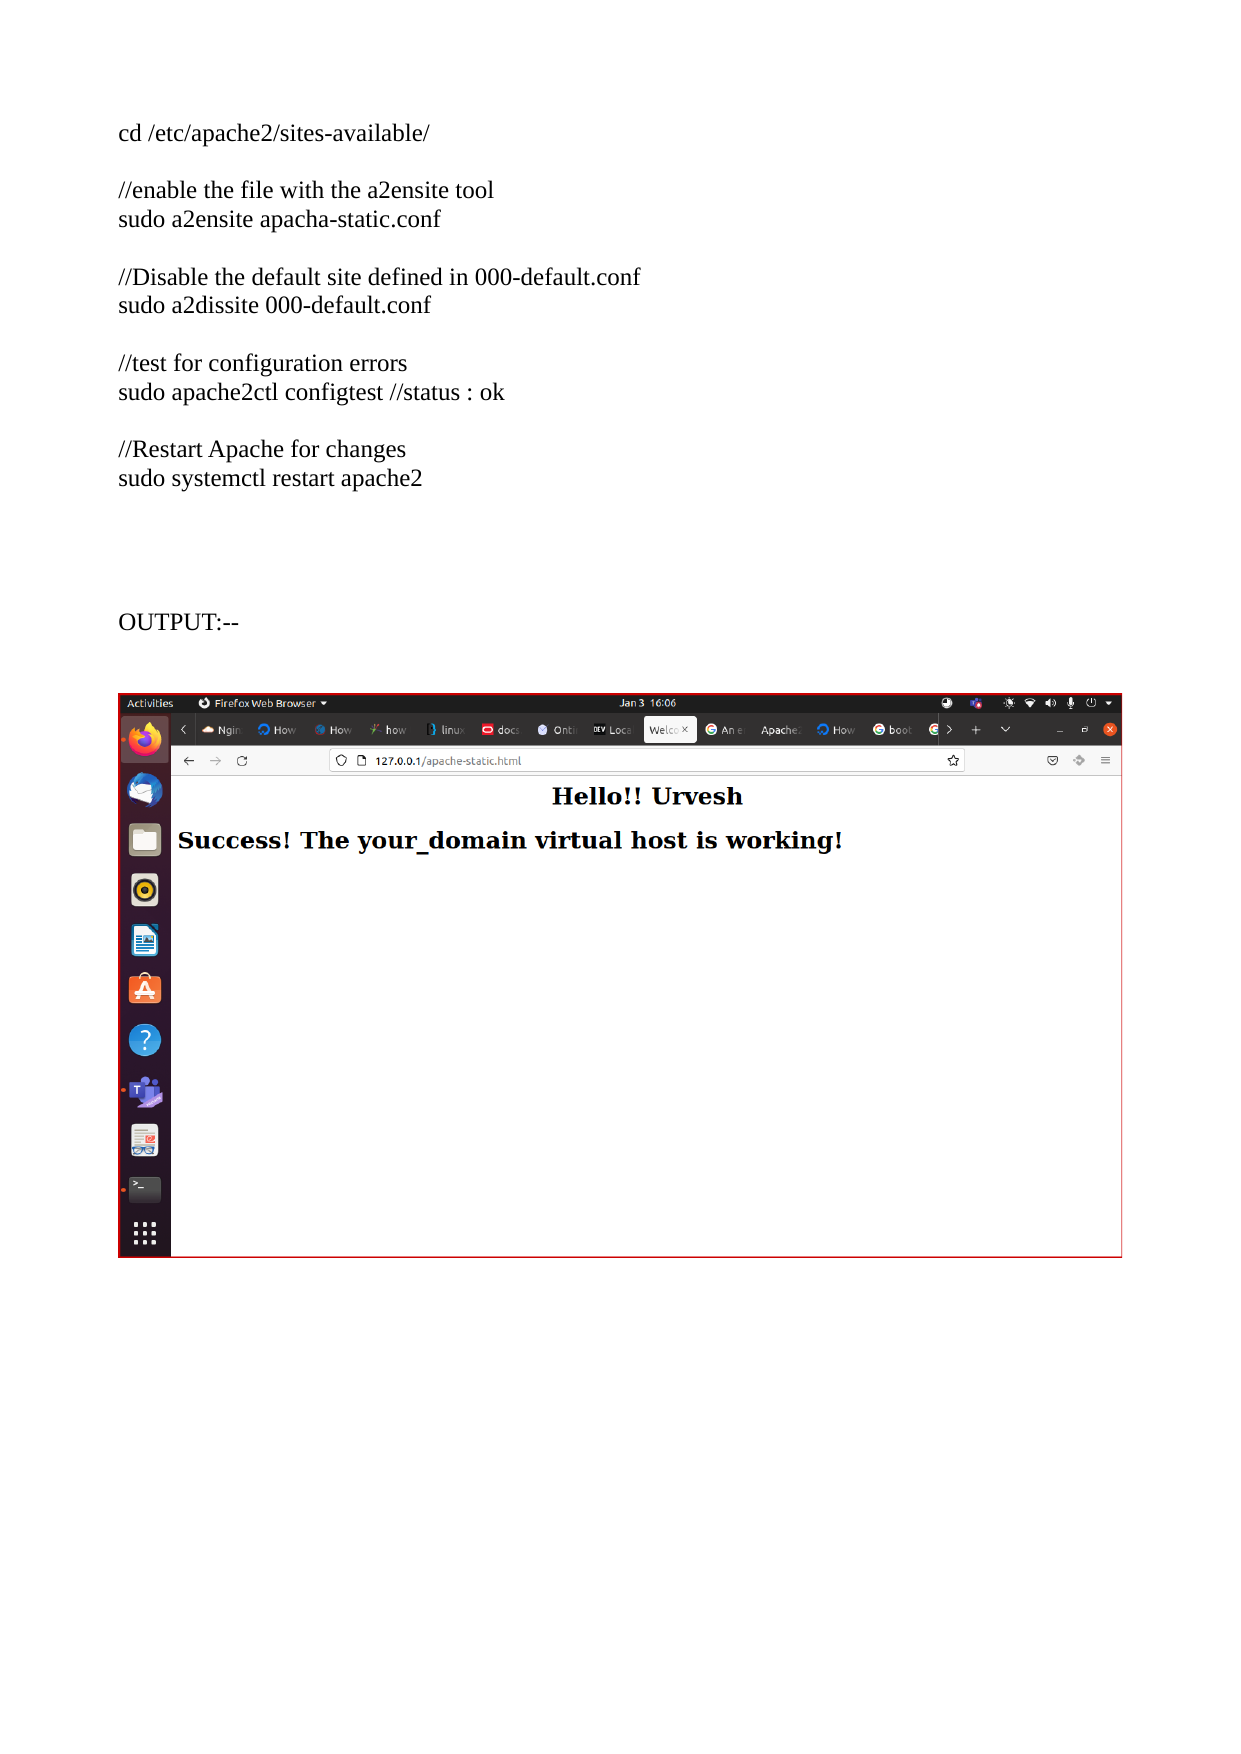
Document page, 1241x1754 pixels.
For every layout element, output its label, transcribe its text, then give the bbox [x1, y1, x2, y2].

text cd /etc/apache2/sites-available/ [118, 118, 1122, 147]
picture [118, 693, 1123, 1258]
text //test for configuration errors [118, 348, 1122, 377]
text //enable the file with the a2ensite tool [118, 176, 1122, 204]
text sudo a2ensite apacha-static.conf [118, 204, 1122, 233]
text sudo systemctl restart apache2 [118, 463, 1122, 492]
text sudo a2dissite 000-default.conf [118, 291, 1122, 319]
text sudo apache2ctl configtest //status : ok [118, 377, 1122, 406]
text //Disable the default site defined in 000-default.conf [118, 262, 1122, 291]
text OUTPUT:-- [118, 607, 1122, 636]
text //Restart Apache for changes [118, 434, 1122, 463]
